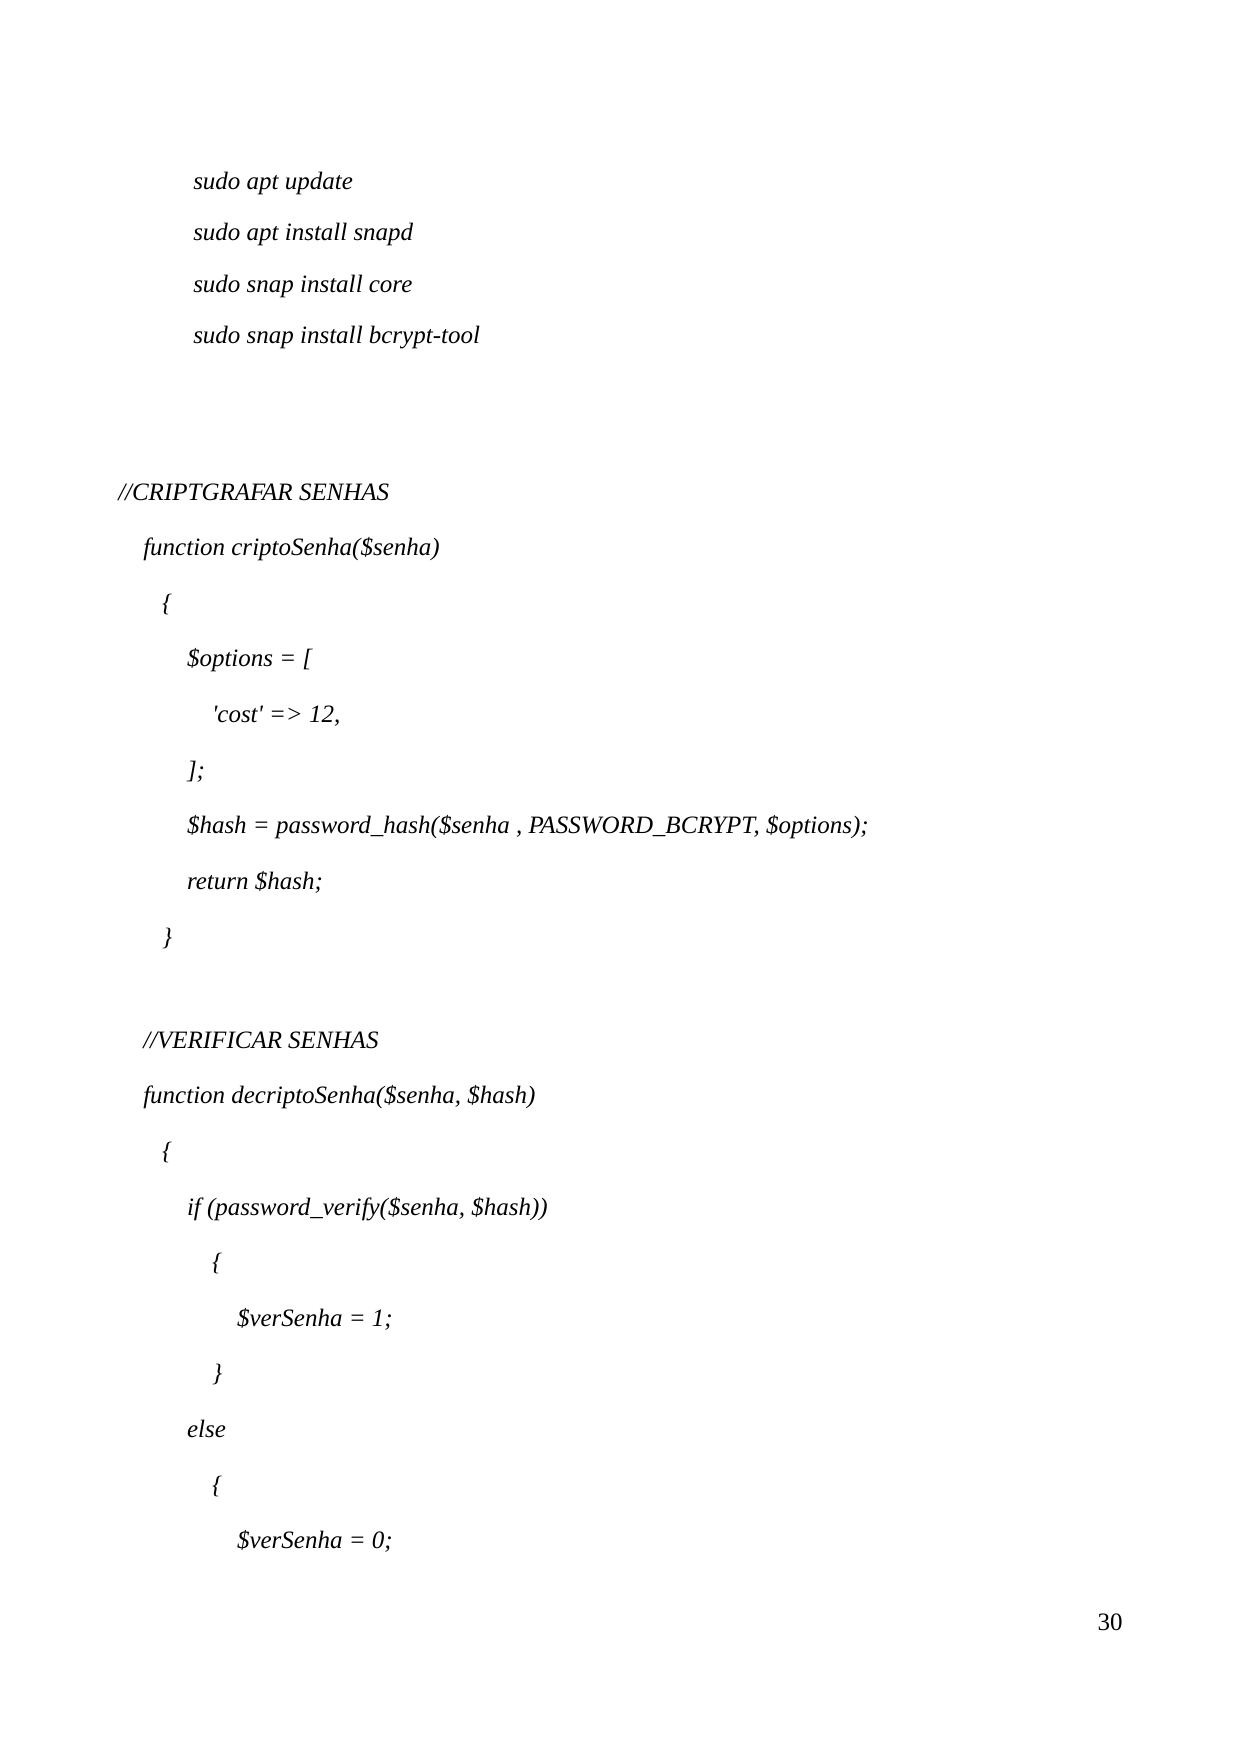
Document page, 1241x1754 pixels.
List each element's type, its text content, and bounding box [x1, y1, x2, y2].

text ]; [118, 755, 1122, 783]
text } [118, 1358, 1122, 1387]
text $verSenha = 1; [118, 1303, 1122, 1332]
text function criptoSenha($senha) [118, 532, 1122, 561]
text { [118, 1470, 1122, 1498]
text sudo snap install core [118, 269, 1122, 297]
text $verSenha = 0; [118, 1525, 1122, 1554]
text return $hash; [118, 866, 1122, 895]
text //VERIFICAR SENHAS [118, 1025, 1122, 1053]
text function decriptoSenha($senha, $hash) [118, 1080, 1122, 1109]
text 'cost' => 12, [118, 699, 1122, 728]
text else [118, 1414, 1122, 1443]
text } [118, 922, 1122, 950]
text { [118, 588, 1122, 617]
text { [118, 1136, 1122, 1165]
text sudo apt install snapd [118, 217, 1122, 246]
text { [118, 1247, 1122, 1276]
text sudo apt update [118, 166, 1122, 194]
text sudo snap install bcrypt-tool [118, 320, 1122, 349]
text $hash = password_hash($senha , PASSWORD_BCRYPT, $options); [118, 810, 1122, 839]
text //CRIPTGRAFAR SENHAS [118, 477, 1122, 505]
text $options = [ [118, 643, 1122, 672]
text if (password_verify($senha, $hash)) [118, 1192, 1122, 1220]
